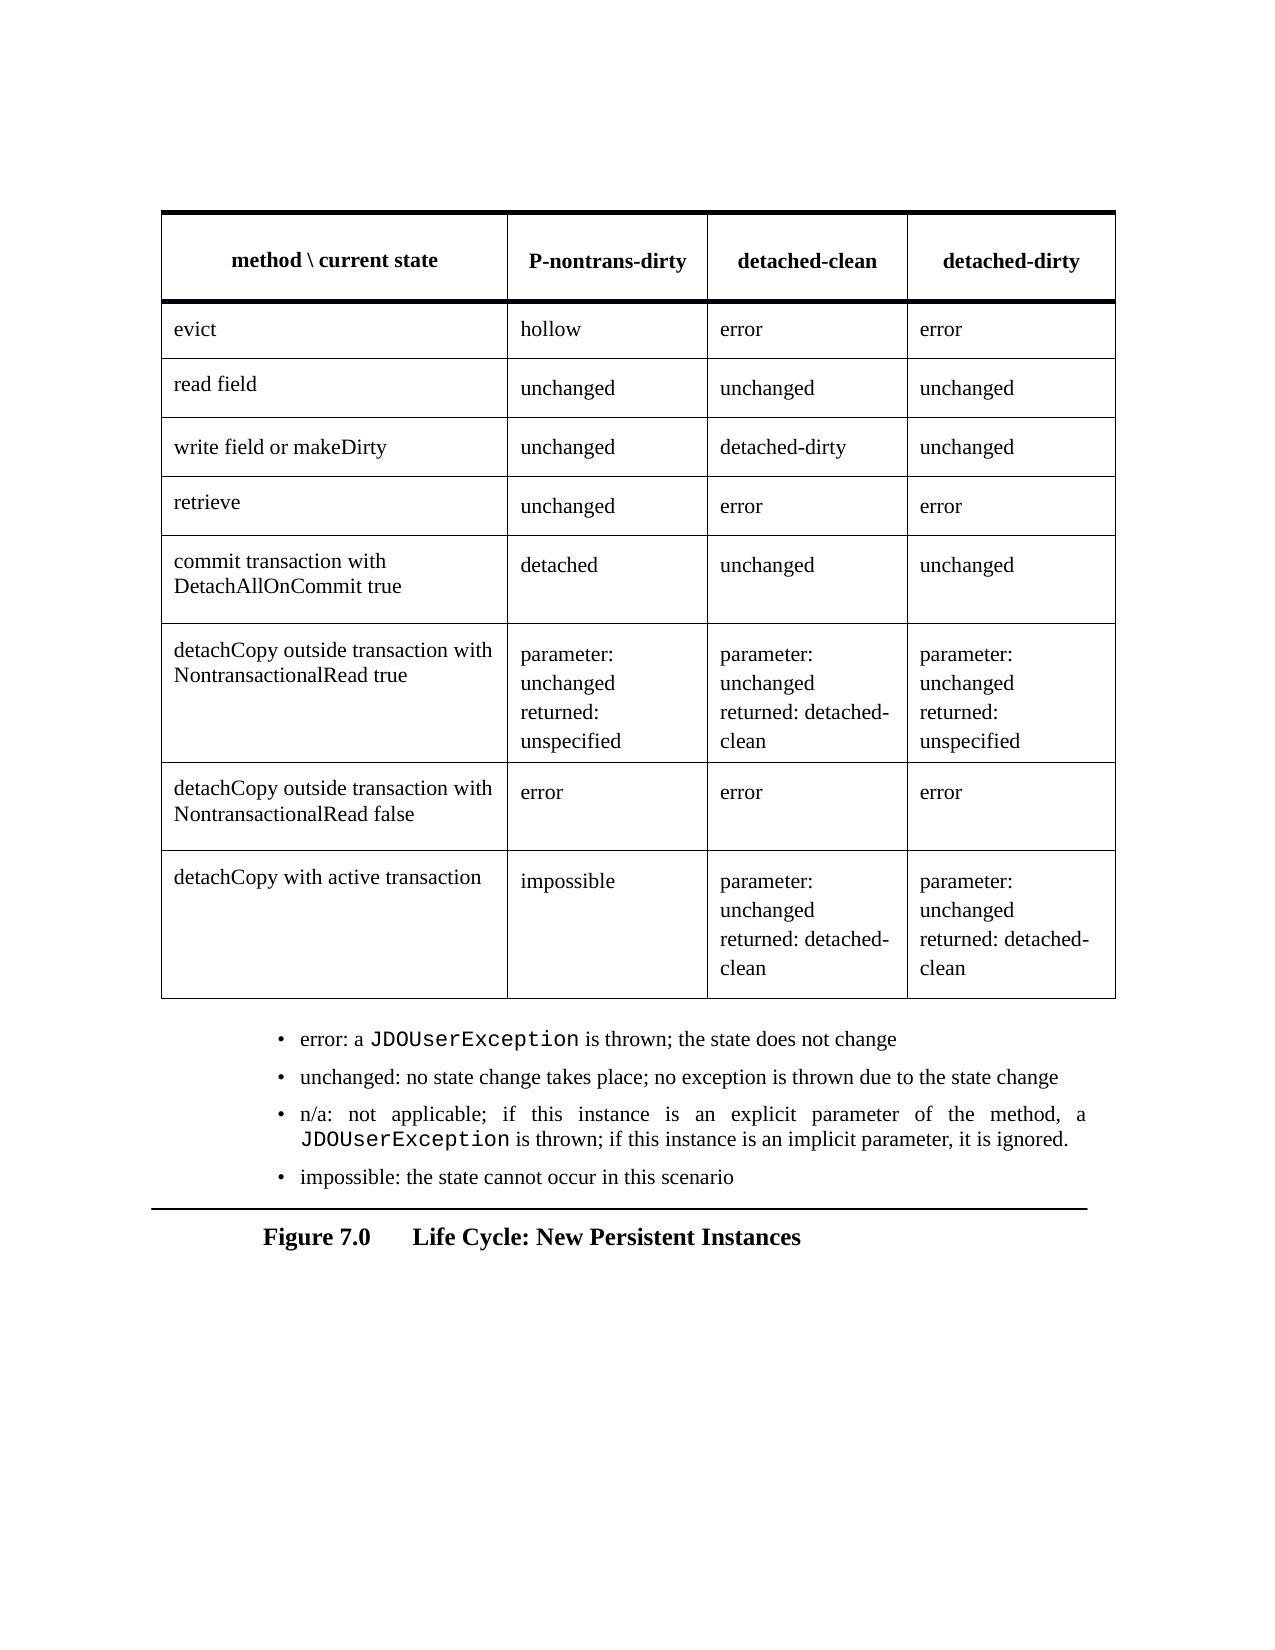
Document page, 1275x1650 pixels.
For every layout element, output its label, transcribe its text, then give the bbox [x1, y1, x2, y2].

table_header detached-clean [708, 215, 907, 298]
table_cell unchanged [908, 359, 1115, 417]
table_cell evict [162, 304, 507, 358]
text • error: a JDOUserException is thrown; the state does not change [277, 1026, 1087, 1053]
table_cell unchanged [508, 477, 707, 535]
text Figure 7.0 Life Cycle: New Persistent Instances [262, 1222, 1125, 1251]
table_cell retrieve [162, 477, 507, 535]
table_cell error [708, 304, 907, 358]
table_cell unchanged [908, 536, 1115, 623]
table_cell parameter: unchanged returned: unspecified [908, 624, 1115, 762]
table_cell error [908, 763, 1115, 850]
table_cell unchanged [708, 359, 907, 417]
table_header method \ current state [162, 215, 507, 298]
table_cell unchanged [508, 418, 707, 476]
table_cell unchanged [508, 359, 707, 417]
table_cell error [708, 763, 907, 850]
table_header detached-dirty [908, 215, 1115, 298]
table_cell detachCopy outside transaction with NontransactionalRead false [162, 763, 507, 850]
table_cell parameter: unchanged returned: detached-clean [708, 851, 907, 998]
table_cell unchanged [908, 418, 1115, 476]
text • impossible: the state cannot occur in this scenario [277, 1163, 1087, 1189]
table_cell unchanged [708, 536, 907, 623]
text • unchanged: no state change takes place; no exception is thrown due to the state change [277, 1063, 1087, 1089]
table_header P-nontrans-dirty [508, 215, 707, 298]
table_cell error [508, 763, 707, 850]
table_cell error [908, 304, 1115, 358]
text • n/a: not applicable; if this instance is an explicit parameter of the method, a JDOUserException is thrown; if this instance is an implicit parameter, it is ignored. [277, 1100, 1087, 1153]
table_cell detachCopy with active transaction [162, 851, 507, 998]
table_cell parameter: unchanged returned: unspecified [508, 624, 707, 762]
table_cell error [908, 477, 1115, 535]
table_cell detached-dirty [708, 418, 907, 476]
table_cell write field or makeDirty [162, 418, 507, 476]
table_cell read field [162, 359, 507, 417]
table_cell parameter: unchanged returned: detached-clean [908, 851, 1115, 998]
table_cell parameter: unchanged returned: detached-clean [708, 624, 907, 762]
table_cell error [708, 477, 907, 535]
table_cell commit transaction with DetachAllOnCommit true [162, 536, 507, 623]
table_cell detachCopy outside transaction with NontransactionalRead true [162, 624, 507, 762]
table_cell detached [508, 536, 707, 623]
table_cell hollow [508, 304, 707, 358]
table_cell impossible [508, 851, 707, 998]
